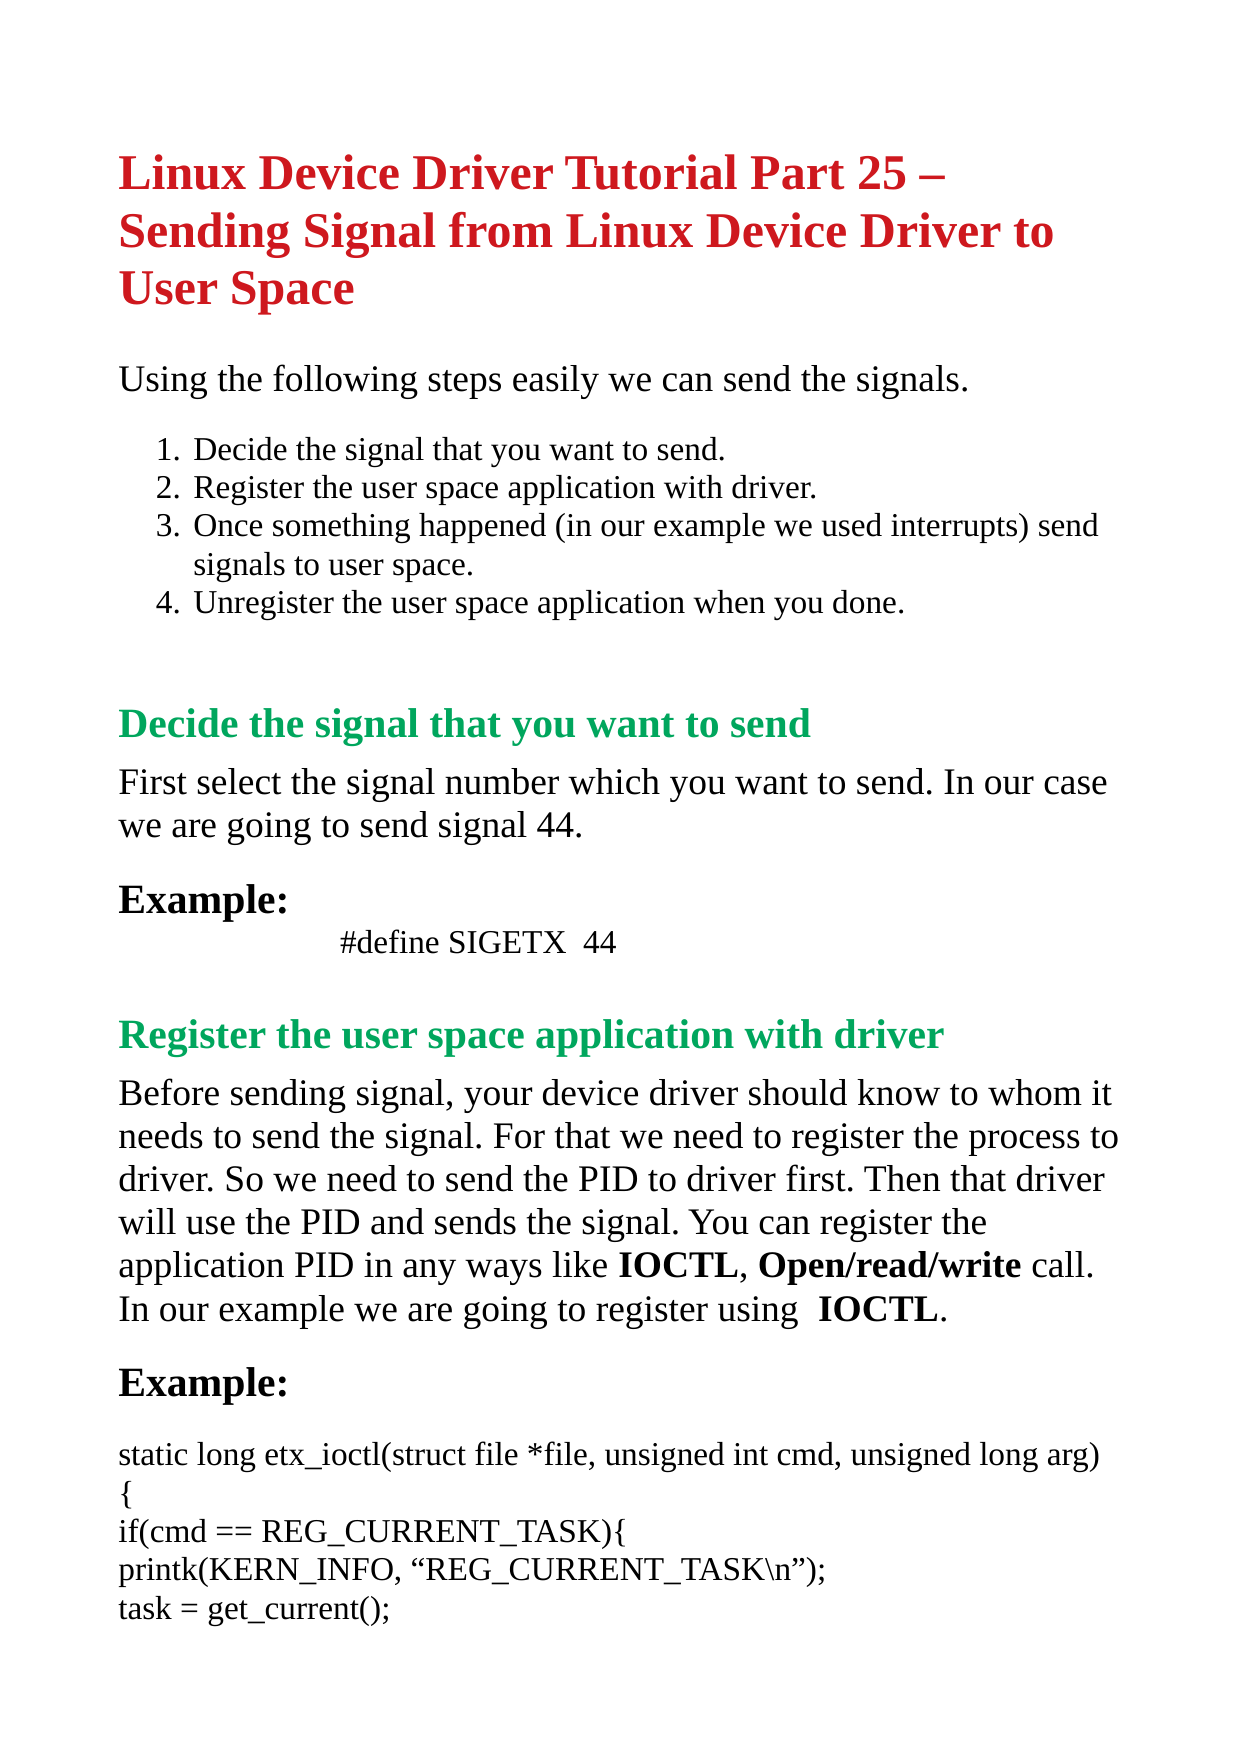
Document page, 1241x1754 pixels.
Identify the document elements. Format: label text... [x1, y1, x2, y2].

text First select the signal number which you want to send. In our case we are going to send signal 44. [118, 759, 1122, 845]
text Using the following steps easily we can send the signals. [118, 357, 1122, 400]
list Once something happened (in our example we used interrupts) send signals to user space. [156, 505, 1122, 582]
subtitle Register the user space application with driver [118, 1010, 1122, 1058]
subtitle Linux Device Driver Tutorial Part 25 – Sending Signal from Linux Device Driver to User Space [118, 143, 1122, 316]
list Register the user space application with driver. [156, 467, 1122, 505]
subtitle Decide the signal that you want to send [118, 699, 1122, 747]
text Example: [118, 874, 1122, 922]
text Example: [118, 1358, 1122, 1406]
text Before sending signal, your device driver should know to whom it needs to send the signal. For that we need to register the process to driver. So we need to send the PID to driver first. Then that driver will use the PID and sends the signal. You can register the application PID in any ways like IOCTL, Open/read/write call. In our example we are going to register using IOCTL. [118, 1070, 1122, 1329]
text { [118, 1473, 1122, 1511]
text printk(KERN_INFO, “REG_CURRENT_TASK\n”); [118, 1549, 1122, 1588]
text static long etx_ioctl(struct file *file, unsigned int cmd, unsigned long arg) [118, 1434, 1122, 1473]
list Decide the signal that you want to send. [156, 429, 1122, 467]
text #define SIGETX 44 [118, 922, 1122, 960]
text task = get_current(); [118, 1588, 1122, 1626]
list Unregister the user space application when you done. [156, 582, 1122, 620]
text if(cmd == REG_CURRENT_TASK){ [118, 1511, 1122, 1549]
